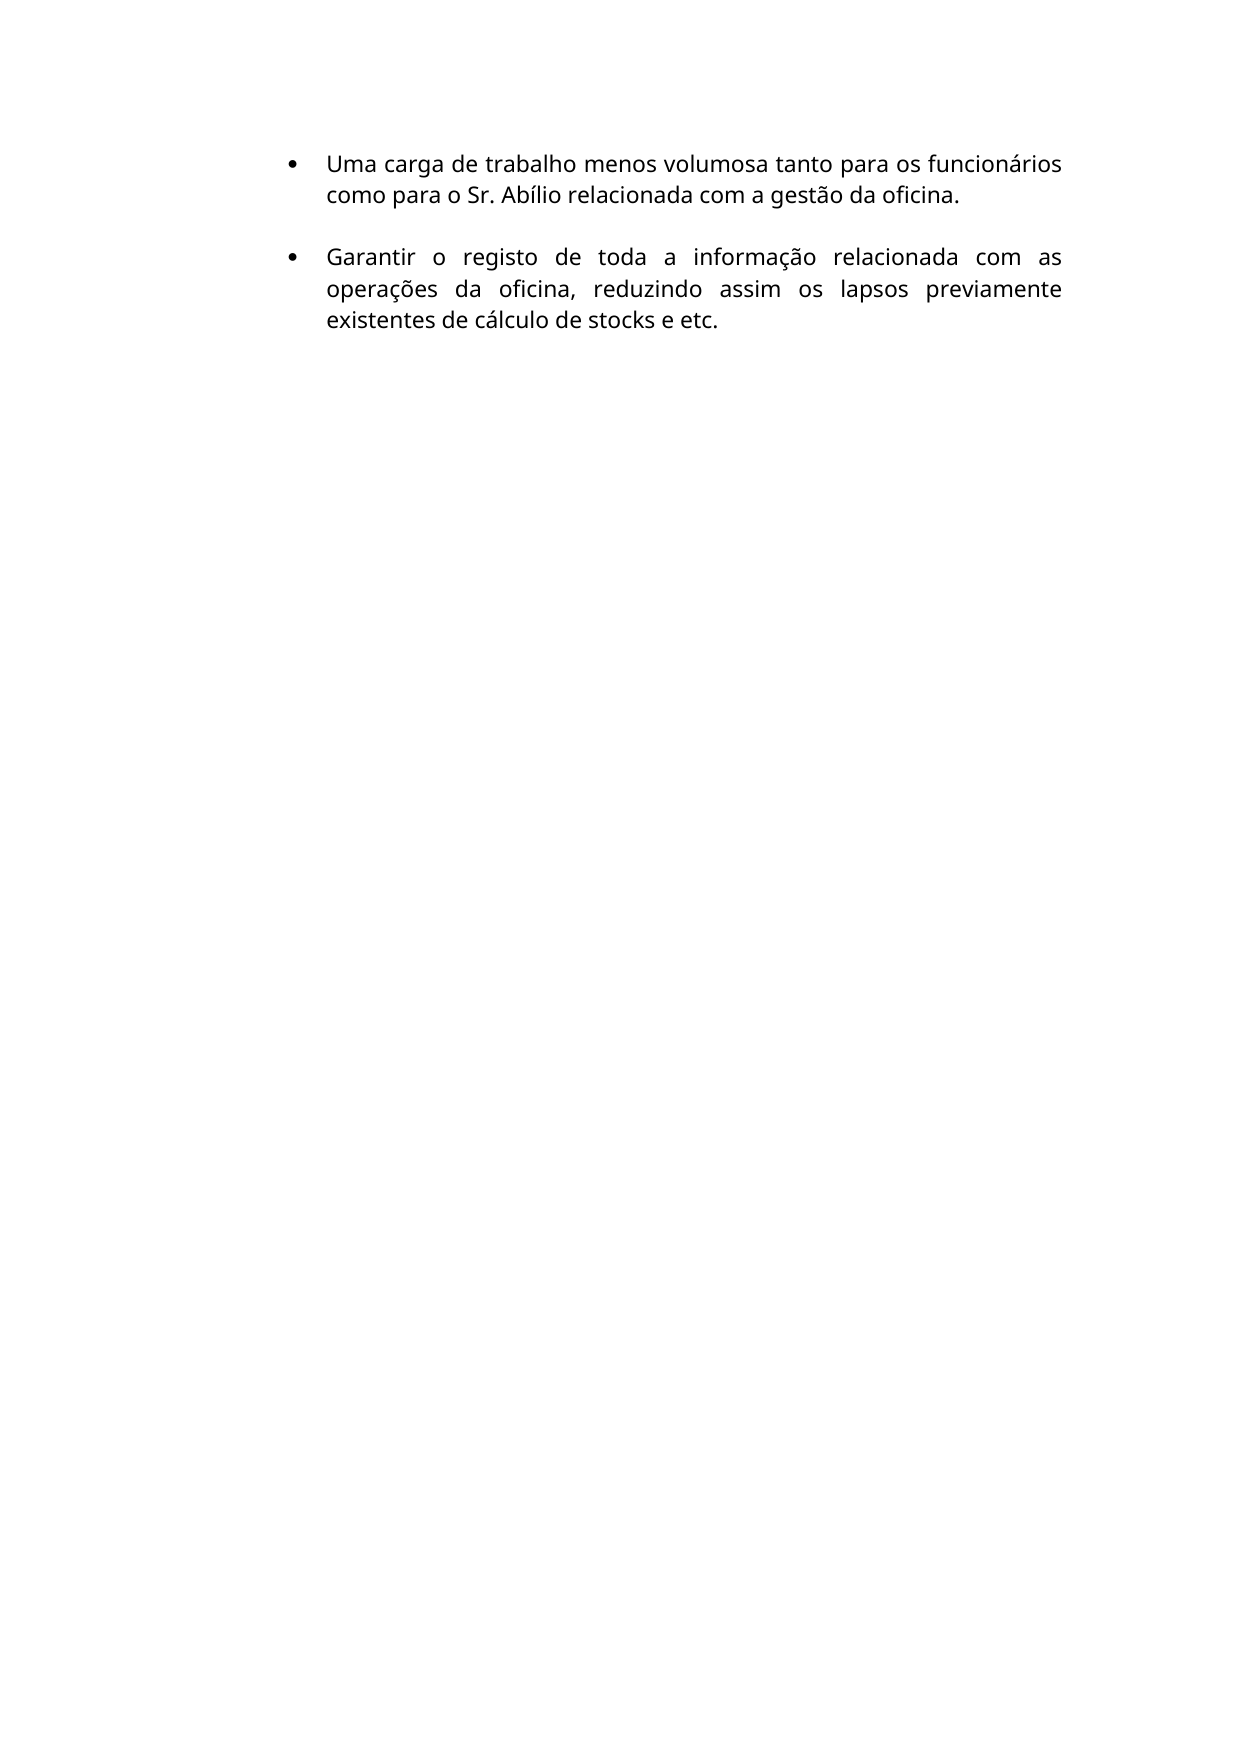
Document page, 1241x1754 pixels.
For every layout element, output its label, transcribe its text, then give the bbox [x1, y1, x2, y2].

list Garantir o registo de toda a informação relacionada com as operações da oficina, reduzindo assim os lapsos previamente existentes de cálculo de stocks e etc. [288, 241, 1063, 335]
list Uma carga de trabalho menos volumosa tanto para os funcionários como para o Sr. Abílio relacionada com a gestão da oficina. [288, 148, 1063, 210]
